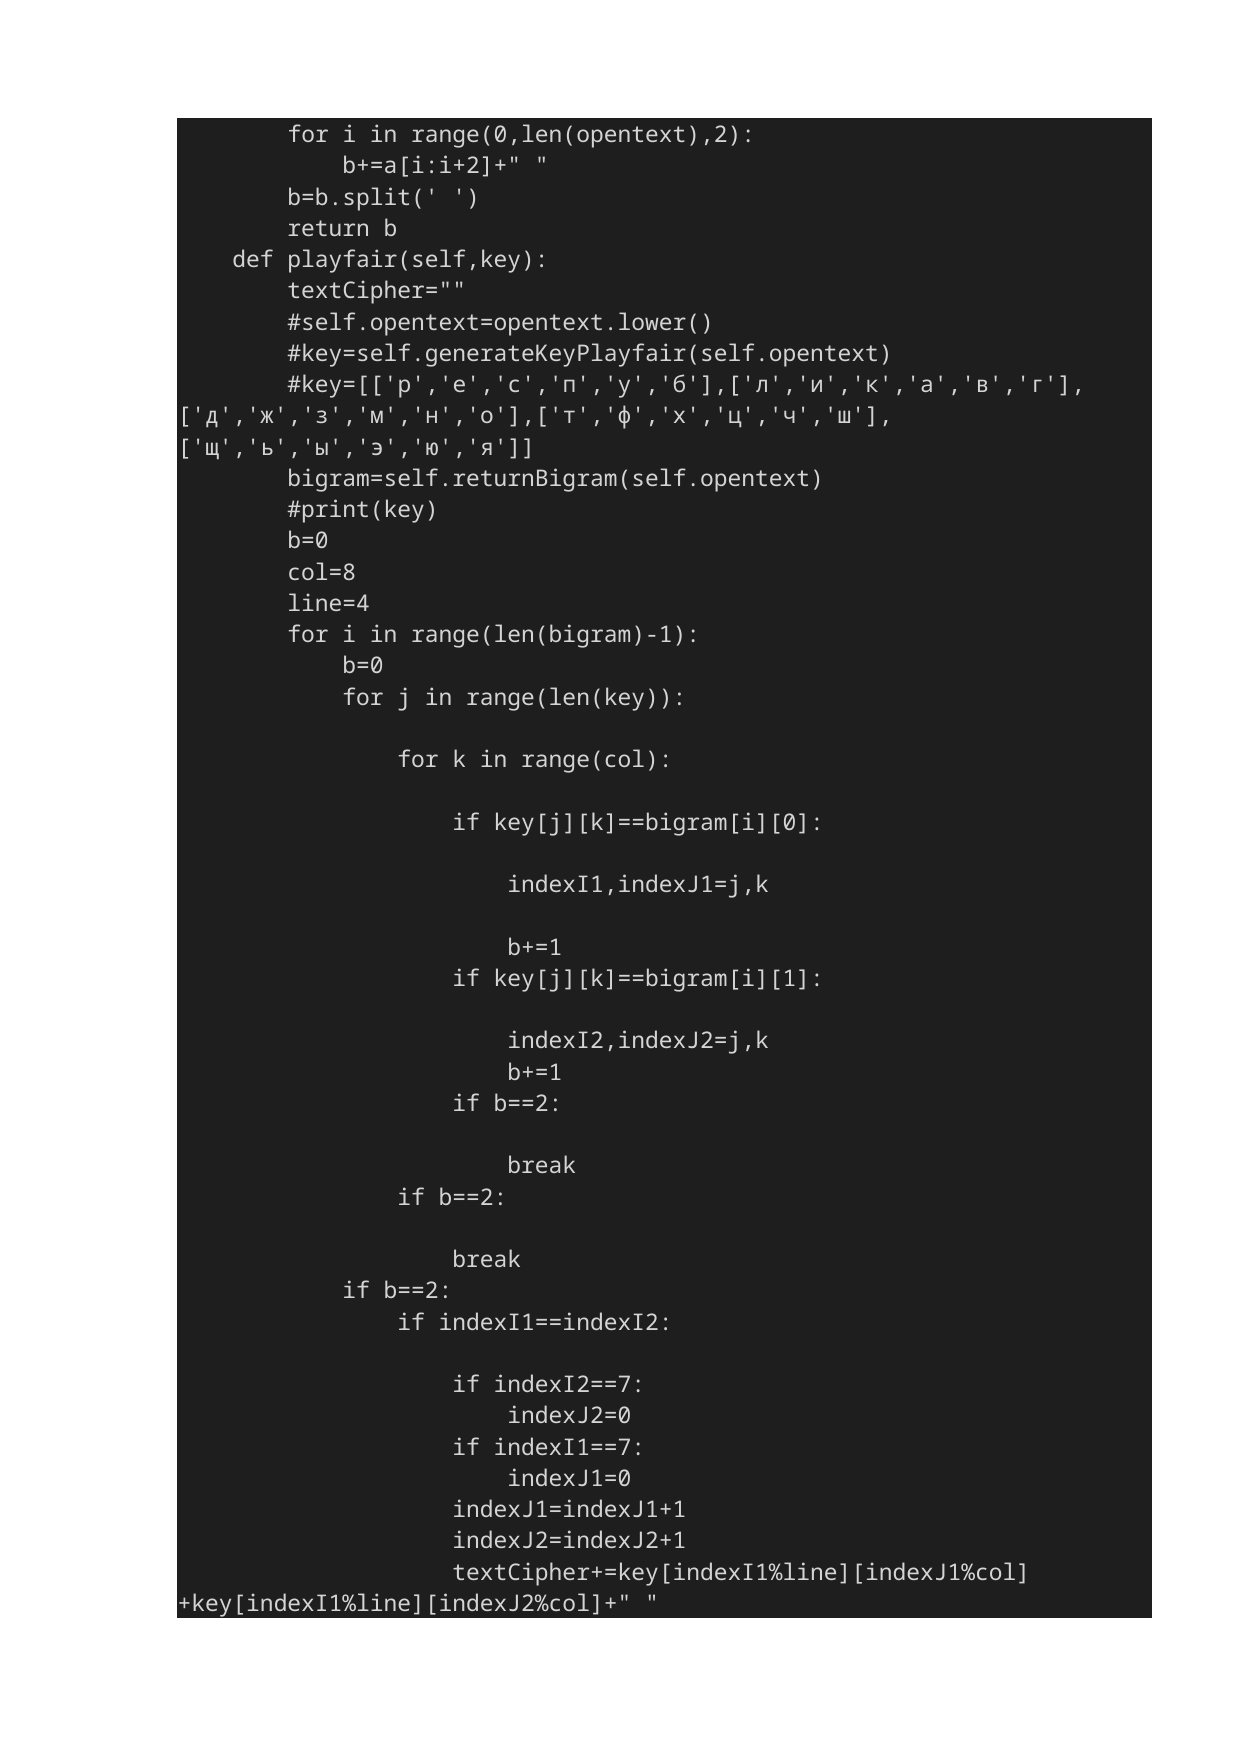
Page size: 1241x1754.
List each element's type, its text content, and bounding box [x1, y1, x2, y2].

text line=4 [177, 587, 1152, 618]
text if key[j][k]==bigram[i][1]: [177, 962, 1152, 993]
text for i in range(len(bigram)-1): [177, 618, 1152, 649]
text indexJ2=indexJ2+1 [177, 1524, 1152, 1556]
text break [177, 1149, 1152, 1181]
text indexJ2=0 [177, 1399, 1152, 1431]
text if indexI1==indexI2: [177, 1306, 1152, 1337]
text for j in range(len(key)): [177, 681, 1152, 712]
text if b==2: [177, 1181, 1152, 1212]
text b=b.split(' ') [177, 181, 1152, 212]
text textCipher+=key[indexI1%line][indexJ1%col]+key[indexI1%line][indexJ2%col]+" " [177, 1556, 1152, 1618]
text #key=[['р','е','с','п','у','б'],['л','и','к','а','в','г'],['д','ж','з','м','н','о'],['т','ф','х','ц','ч','ш'],['щ','ь','ы','э','ю','я']] [177, 368, 1152, 462]
text if b==2: [177, 1087, 1152, 1118]
text if b==2: [177, 1274, 1152, 1306]
text indexI2,indexJ2=j,k [177, 1024, 1152, 1056]
text if key[j][k]==bigram[i][0]: [177, 806, 1152, 837]
text indexJ1=indexJ1+1 [177, 1493, 1152, 1524]
text if indexI1==7: [177, 1431, 1152, 1462]
text col=8 [177, 556, 1152, 587]
text indexI1,indexJ1=j,k [177, 868, 1152, 899]
text b+=a[i:i+2]+" " [177, 149, 1152, 181]
text b=0 [177, 649, 1152, 681]
text if indexI2==7: [177, 1368, 1152, 1399]
text bigram=self.returnBigram(self.opentext) [177, 462, 1152, 493]
text for i in range(0,len(opentext),2): [177, 118, 1152, 149]
text #key=self.generateKeyPlayfair(self.opentext) [177, 337, 1152, 368]
text b=0 [177, 524, 1152, 556]
text #print(key) [177, 493, 1152, 524]
text indexJ1=0 [177, 1462, 1152, 1493]
text def playfair(self,key): [177, 243, 1152, 274]
text return b [177, 212, 1152, 243]
text #self.opentext=opentext.lower() [177, 306, 1152, 337]
text for k in range(col): [177, 743, 1152, 774]
text textCipher="" [177, 274, 1152, 306]
text break [177, 1243, 1152, 1274]
text b+=1 [177, 1056, 1152, 1087]
text b+=1 [177, 931, 1152, 962]
